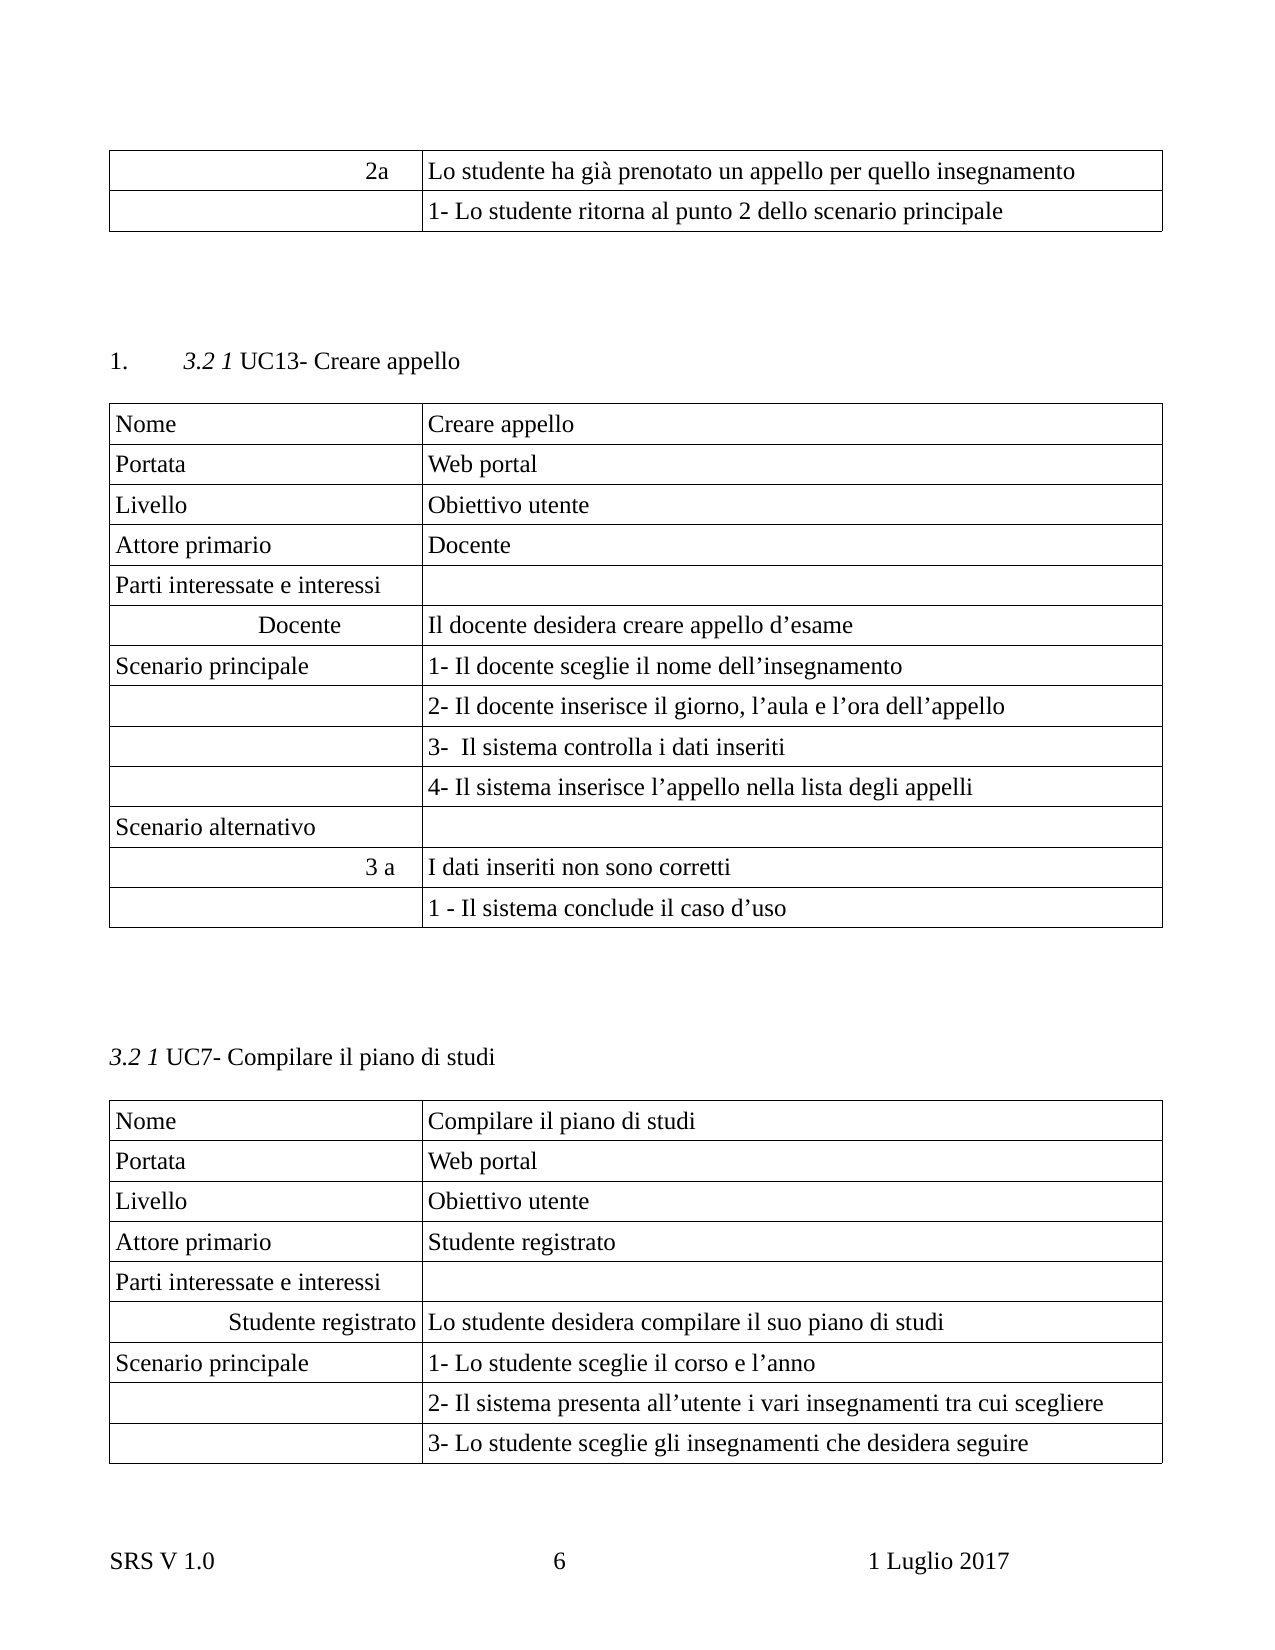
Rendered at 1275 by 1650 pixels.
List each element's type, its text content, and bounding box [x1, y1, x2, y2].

table_cell 3 a [110, 848, 422, 887]
table_cell Attore primario [110, 525, 422, 564]
table_cell [110, 767, 422, 806]
table_cell Studente registrato [423, 1222, 1162, 1261]
table_header Compilare il piano di studi [423, 1101, 1162, 1140]
table_cell Obiettivo utente [423, 485, 1162, 524]
table_cell Lo studente desidera compilare il suo piano di studi [423, 1302, 1162, 1342]
table_cell [110, 727, 422, 766]
table_cell Docente [423, 525, 1162, 564]
table_cell Portata [110, 445, 422, 484]
table_cell Livello [110, 485, 422, 524]
table_cell Lo studente ha già prenotato un appello per quello insegnamento [423, 151, 1162, 190]
table_cell Scenario alternativo [110, 807, 422, 847]
table_cell Il docente desidera creare appello d’esame [423, 606, 1162, 645]
table_cell [423, 807, 1162, 847]
table_cell 1- Il docente sceglie il nome dell’insegnamento [423, 646, 1162, 685]
table_cell Attore primario [110, 1222, 422, 1261]
table_cell [423, 1262, 1162, 1301]
table_cell 1 - Il sistema conclude il caso d’uso [423, 888, 1162, 927]
table_cell [423, 566, 1162, 605]
table_cell Portata [110, 1141, 422, 1181]
table_cell 3- Lo studente sceglie gli insegnamenti che desidera seguire [423, 1424, 1162, 1463]
table_cell I dati inseriti non sono corretti [423, 848, 1162, 887]
table_header Creare appello [423, 404, 1162, 443]
table_cell [110, 1383, 422, 1422]
table_cell 2- Il docente inserisce il giorno, l’aula e l’ora dell’appello [423, 686, 1162, 726]
table_cell Parti interessate e interessi [110, 566, 422, 605]
table_header Nome [110, 404, 422, 443]
table_cell 3- Il sistema controlla i dati inseriti [423, 727, 1162, 766]
table_cell 2- Il sistema presenta all’utente i vari insegnamenti tra cui scegliere [423, 1383, 1162, 1422]
table_cell [110, 1424, 422, 1463]
table_cell Scenario principale [110, 1343, 422, 1382]
table_cell 1- Lo studente sceglie il corso e l’anno [423, 1343, 1162, 1382]
table_cell Docente [110, 606, 422, 645]
table_cell Web portal [423, 1141, 1162, 1181]
table_cell 1- Lo studente ritorna al punto 2 dello scenario principale [423, 191, 1162, 231]
table_cell Parti interessate e interessi [110, 1262, 422, 1301]
table_cell [110, 888, 422, 927]
table_cell Livello [110, 1182, 422, 1221]
table_cell Web portal [423, 445, 1162, 484]
table_cell [110, 191, 422, 231]
subtitle 3.2 1 UC7- Compilare il piano di studi [109, 1042, 1162, 1071]
table_cell Obiettivo utente [423, 1182, 1162, 1221]
table_cell Scenario principale [110, 646, 422, 685]
table_cell 4- Il sistema inserisce l’appello nella lista degli appelli [423, 767, 1162, 806]
table_cell [110, 686, 422, 726]
subtitle 3.2 1 UC13- Creare appello [109, 346, 1162, 374]
table_cell 2a [110, 151, 422, 190]
table_header Nome [110, 1101, 422, 1140]
table_cell Studente registrato [110, 1302, 422, 1342]
